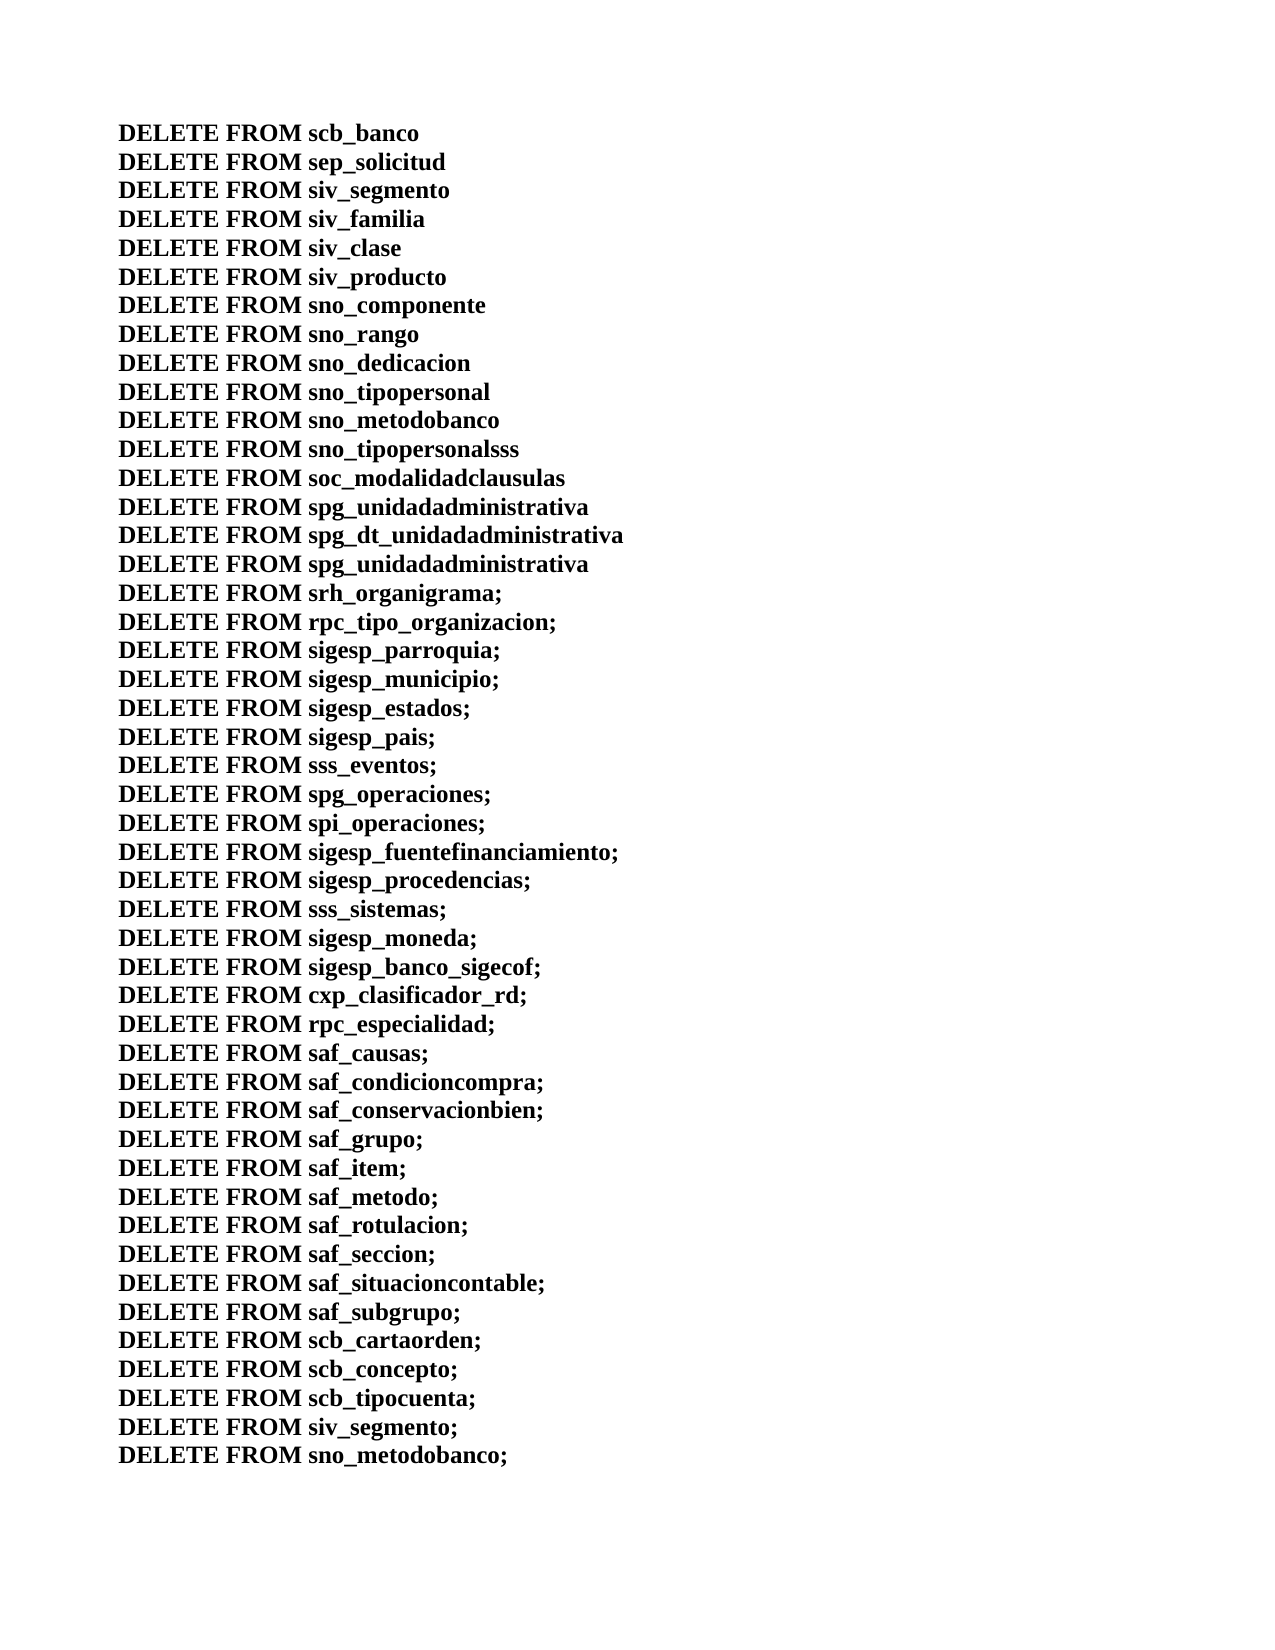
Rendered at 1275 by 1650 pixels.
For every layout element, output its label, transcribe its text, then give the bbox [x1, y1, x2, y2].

text DELETE FROM spg_operaciones; [118, 779, 1157, 808]
text DELETE FROM sigesp_procedencias; [118, 866, 1157, 894]
text DELETE FROM scb_banco [118, 118, 1157, 147]
text DELETE FROM sno_dedicacion [118, 348, 1157, 377]
text DELETE FROM saf_item; [118, 1153, 1157, 1182]
text DELETE FROM saf_causas; [118, 1038, 1157, 1067]
text DELETE FROM saf_situacioncontable; [118, 1268, 1157, 1297]
text DELETE FROM srh_organigrama; [118, 578, 1157, 607]
text DELETE FROM siv_producto [118, 262, 1157, 291]
text DELETE FROM spg_dt_unidadadministrativa [118, 521, 1157, 549]
text DELETE FROM spg_unidadadministrativa [118, 549, 1157, 578]
text DELETE FROM spg_unidadadministrativa [118, 492, 1157, 521]
text DELETE FROM scb_concepto; [118, 1354, 1157, 1383]
text DELETE FROM sno_metodobanco [118, 406, 1157, 434]
text DELETE FROM sigesp_pais; [118, 722, 1157, 751]
text DELETE FROM scb_tipocuenta; [118, 1383, 1157, 1412]
text DELETE FROM soc_modalidadclausulas [118, 463, 1157, 492]
text DELETE FROM sno_componente [118, 291, 1157, 319]
text DELETE FROM sno_tipopersonalsss [118, 434, 1157, 463]
text DELETE FROM sigesp_municipio; [118, 664, 1157, 693]
text DELETE FROM saf_metodo; [118, 1182, 1157, 1211]
text DELETE FROM saf_grupo; [118, 1124, 1157, 1153]
text DELETE FROM siv_segmento [118, 176, 1157, 204]
text DELETE FROM sigesp_banco_sigecof; [118, 952, 1157, 981]
text DELETE FROM saf_conservacionbien; [118, 1096, 1157, 1124]
text DELETE FROM sigesp_estados; [118, 693, 1157, 722]
text DELETE FROM siv_familia [118, 204, 1157, 233]
text DELETE FROM saf_seccion; [118, 1239, 1157, 1268]
text DELETE FROM rpc_tipo_organizacion; [118, 607, 1157, 636]
text DELETE FROM sss_sistemas; [118, 894, 1157, 923]
text DELETE FROM siv_segmento; [118, 1412, 1157, 1441]
text DELETE FROM sno_metodobanco; [118, 1441, 1157, 1469]
text DELETE FROM sss_eventos; [118, 751, 1157, 779]
text DELETE FROM sigesp_parroquia; [118, 636, 1157, 664]
text DELETE FROM spi_operaciones; [118, 808, 1157, 837]
text DELETE FROM saf_subgrupo; [118, 1297, 1157, 1326]
text DELETE FROM sep_solicitud [118, 147, 1157, 176]
text DELETE FROM rpc_especialidad; [118, 1009, 1157, 1038]
text DELETE FROM siv_clase [118, 233, 1157, 262]
text DELETE FROM sno_tipopersonal [118, 377, 1157, 406]
text DELETE FROM sno_rango [118, 319, 1157, 348]
text DELETE FROM sigesp_moneda; [118, 923, 1157, 952]
text DELETE FROM sigesp_fuentefinanciamiento; [118, 837, 1157, 866]
text DELETE FROM saf_condicioncompra; [118, 1067, 1157, 1096]
text DELETE FROM scb_cartaorden; [118, 1326, 1157, 1354]
text DELETE FROM saf_rotulacion; [118, 1211, 1157, 1239]
text DELETE FROM cxp_clasificador_rd; [118, 981, 1157, 1009]
